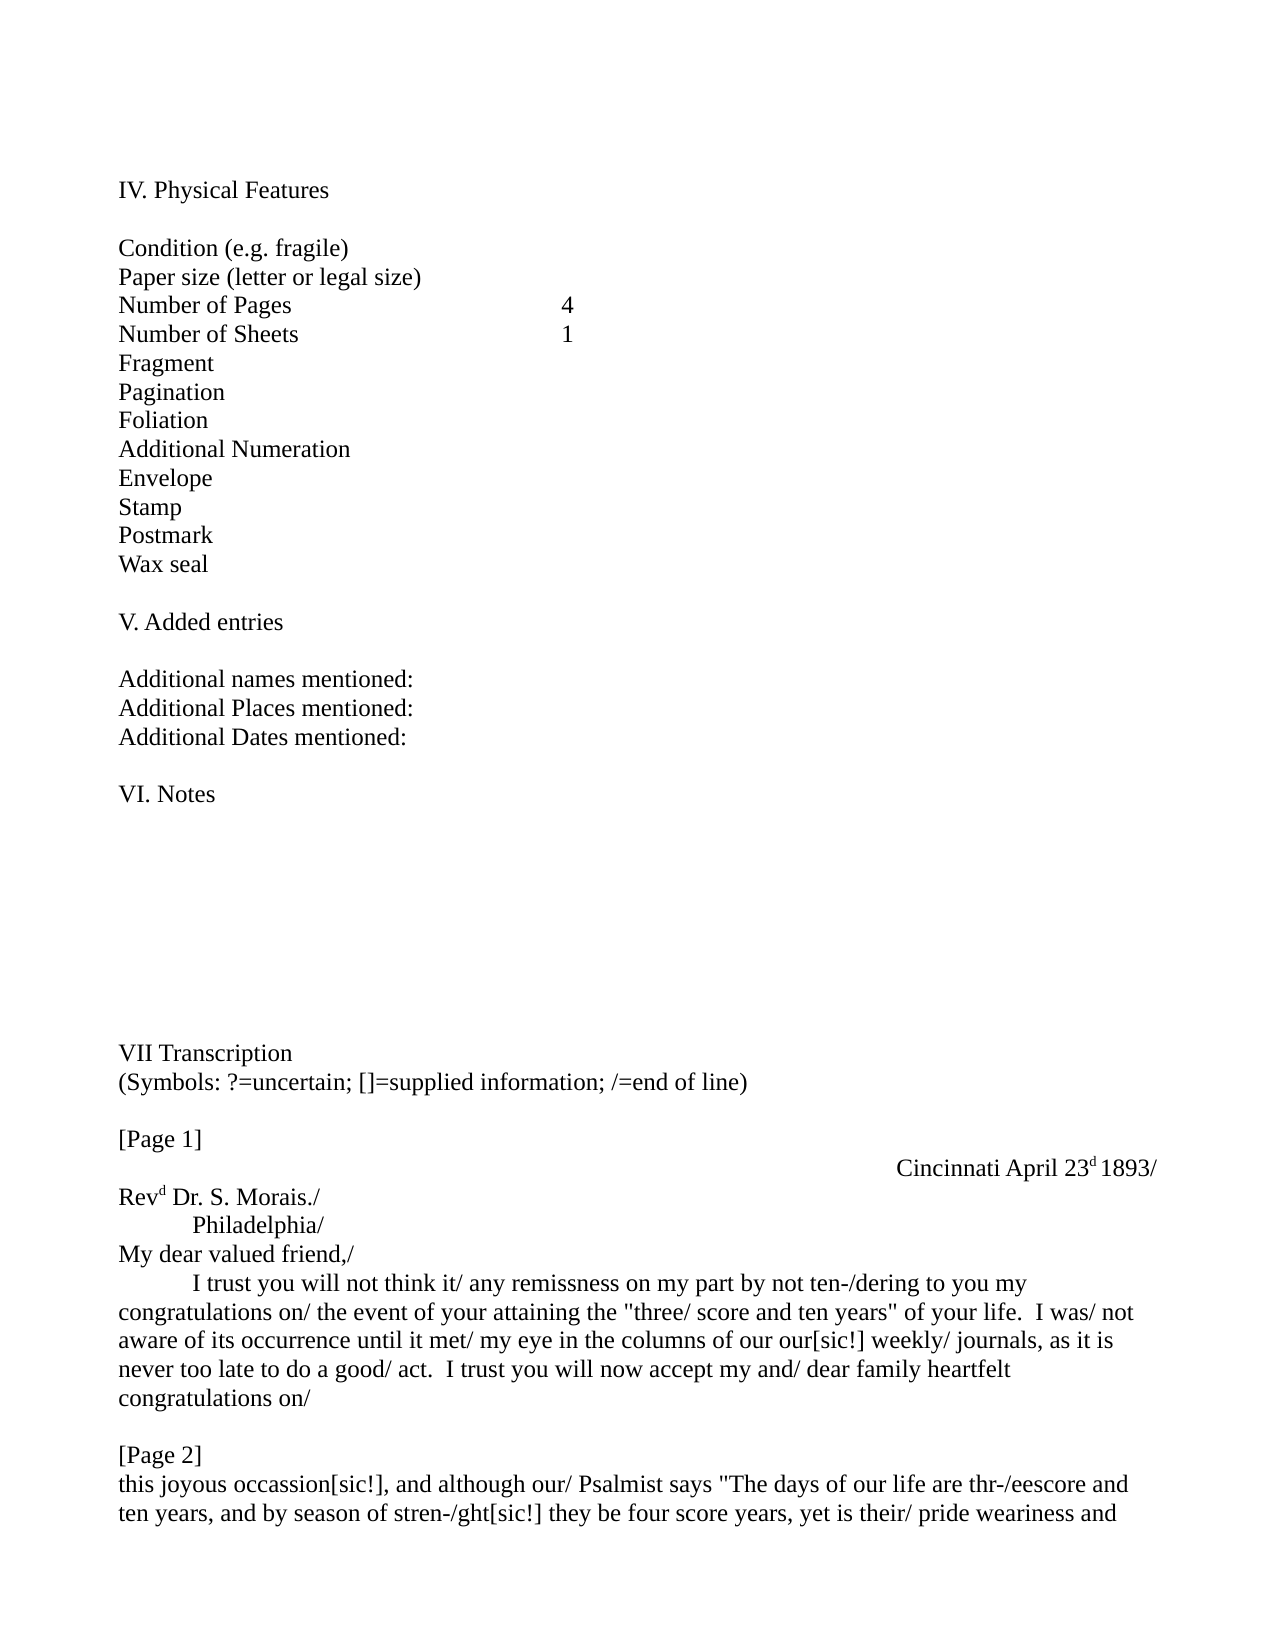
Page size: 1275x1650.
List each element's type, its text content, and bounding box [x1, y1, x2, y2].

text Foliation [118, 406, 1157, 434]
text My dear valued friend,/ [118, 1239, 1157, 1268]
text Paper size (letter or legal size) [118, 262, 1157, 291]
text Wax seal [118, 549, 1157, 578]
text Pagination [118, 377, 1157, 406]
text [Page 1] [118, 1124, 1157, 1153]
text Postma rk [118, 521, 1157, 549]
text Additional Places mentioned: [118, 693, 1157, 722]
text VI. Notes [118, 779, 1157, 808]
text Number of Pages 4 [118, 291, 1157, 319]
text this joyous occassion[sic!], and although our/ Psalmist says "The days of our life are thr-/eescore and ten years, and by season of stren-/ght[sic!] they be four score years, yet is their/ pride weariness and [118, 1469, 1157, 1527]
text Number of Sheets 1 [118, 319, 1157, 348]
text Additional names mentioned: [118, 664, 1157, 693]
text Envelope [118, 463, 1157, 492]
text Additional Dates mentioned: [118, 722, 1157, 751]
text Fragment [118, 348, 1157, 377]
text Revd Dr. S. Morais./ [118, 1182, 1157, 1211]
text I trust you will not think it/ any remissness on my part by not ten-/dering to you my congratulations on/ the event of your attaining the "three/ score and ten years" of your life. I was/ not aware of its occurrence until it met/ my eye in the columns of our our[sic!] weekly/ journals, as it is never too late to do a good/ act. I trust you will now accept my and/ dear family heartfelt congratulations on/ [118, 1268, 1157, 1412]
text VII Transcription [118, 1038, 1157, 1067]
text [Page 2] [118, 1441, 1157, 1469]
text Cincinnati April 23d 1893/ [118, 1153, 1157, 1182]
text V. Added entries [118, 607, 1157, 636]
text Condition (e.g. fragile) [118, 233, 1157, 262]
text (Symbols: ?=uncertain; []=supplied information; /=end of line) [118, 1067, 1157, 1096]
text Additional Numeration [118, 434, 1157, 463]
text IV. Physical Features [118, 176, 1157, 204]
text Stamp [118, 492, 1157, 521]
text Philadelphia/ [118, 1211, 1157, 1239]
